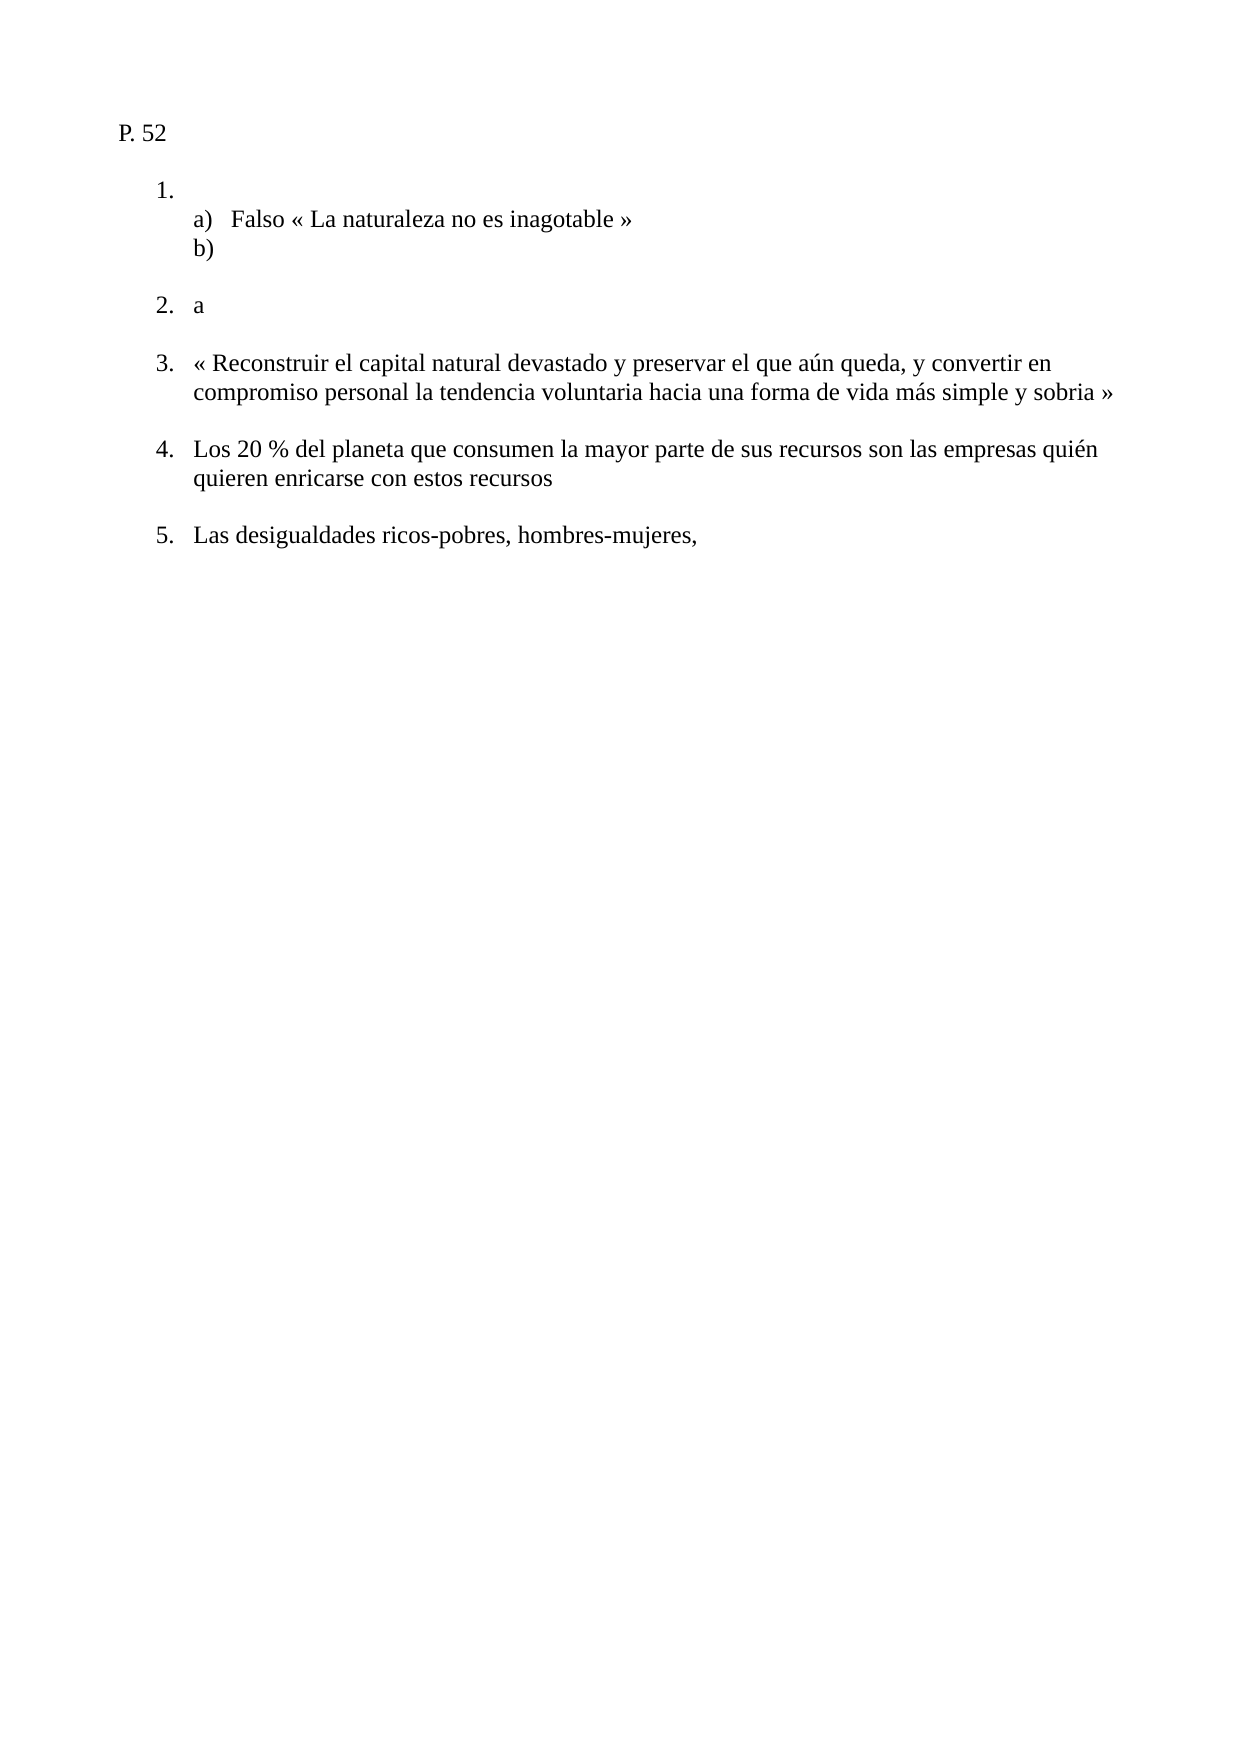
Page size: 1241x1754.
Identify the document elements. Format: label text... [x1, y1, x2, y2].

list Las desigualdades ricos-pobres, hombres-mujeres, [156, 521, 1122, 549]
list a [156, 291, 1122, 319]
text P. 52 [118, 118, 1122, 147]
list Falso « La naturaleza no es inagotable » [193, 204, 1122, 233]
list « Reconstruir el capital natural devastado y preservar el que aún queda, y convertir en compromiso personal la tendencia voluntaria hacia una forma de vida más simple y sobria » [156, 348, 1122, 406]
list Los 20 % del planeta que consumen la mayor parte de sus recursos son las empresas quién quieren enricarse con estos recursos [156, 434, 1122, 492]
